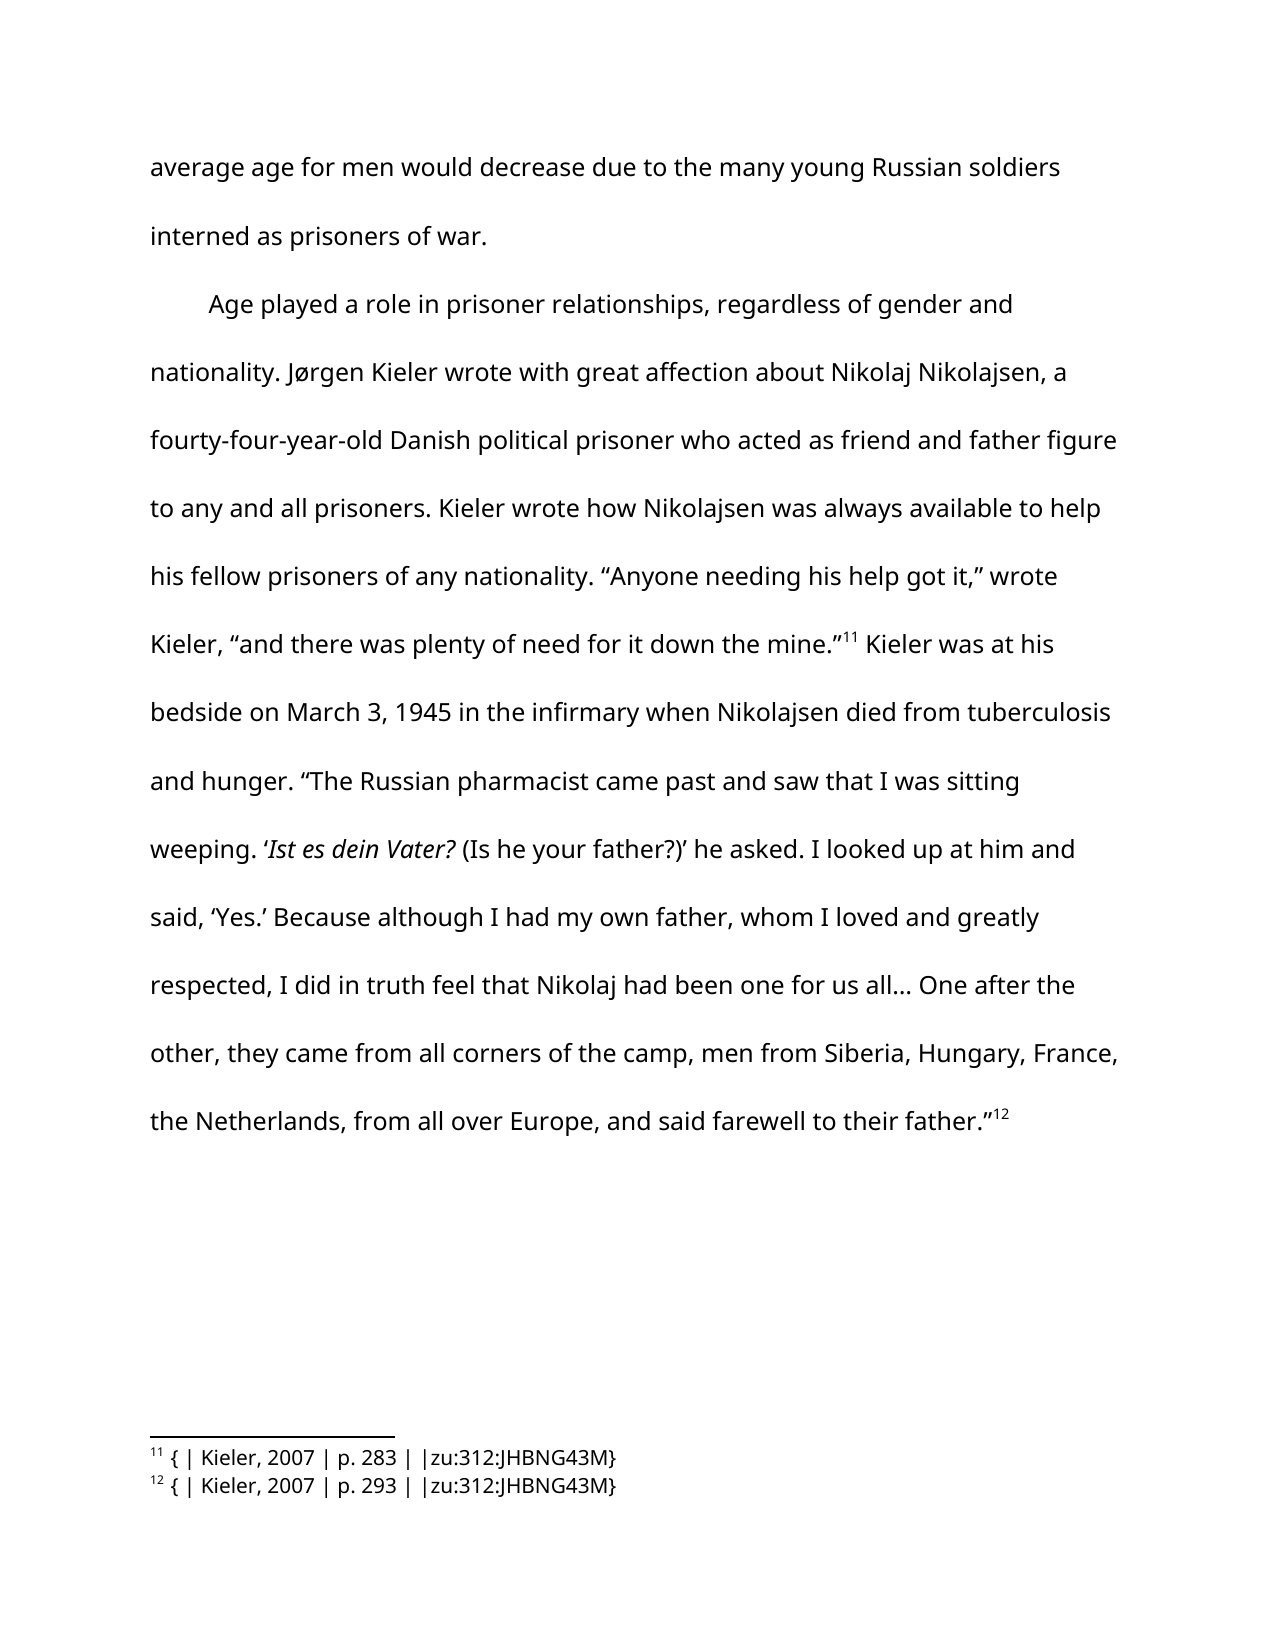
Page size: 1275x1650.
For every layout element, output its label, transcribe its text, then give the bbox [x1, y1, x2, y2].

text average age for men would decrease due to the many young Russian soldiers interned as prisoners of war. [150, 150, 1125, 252]
text Age played a role in prisoner relationships, regardless of gender and nationality. Jørgen Kieler wrote with great affection about Nikolaj Nikolajsen, a fourty-four-year-old Danish political prisoner who acted as friend and father figure to any and all prisoners. Kieler wrote how Nikolajsen was always available to help his fellow prisoners of any nationality. “Anyone needing his help got it,” wrote Kieler, “and there was plenty of need for it down the mine.” Kieler was at his bedside on March 3, 1945 in the infirmary when Nikolajsen died from tuberculosis and hunger. “The Russian pharmacist came past and saw that I was sitting weeping. ‘Ist es dein Vater? (Is he your father?)’ he asked. I looked up at him and said, ‘Yes.’ Because although I had my own father, whom I loved and greatly respected, I did in truth feel that Nikolaj had been one for us all… One after the other, they came from all corners of the camp, men from Siberia, Hungary, France, the Netherlands, from all over Europe, and said farewell to their father.” [150, 286, 1125, 1138]
text { | Kieler, 2007 | p. 283 | |zu:312:JHBNG43M} [150, 1443, 1125, 1472]
text { | Kieler, 2007 | p. 293 | |zu:312:JHBNG43M} [150, 1472, 1125, 1500]
